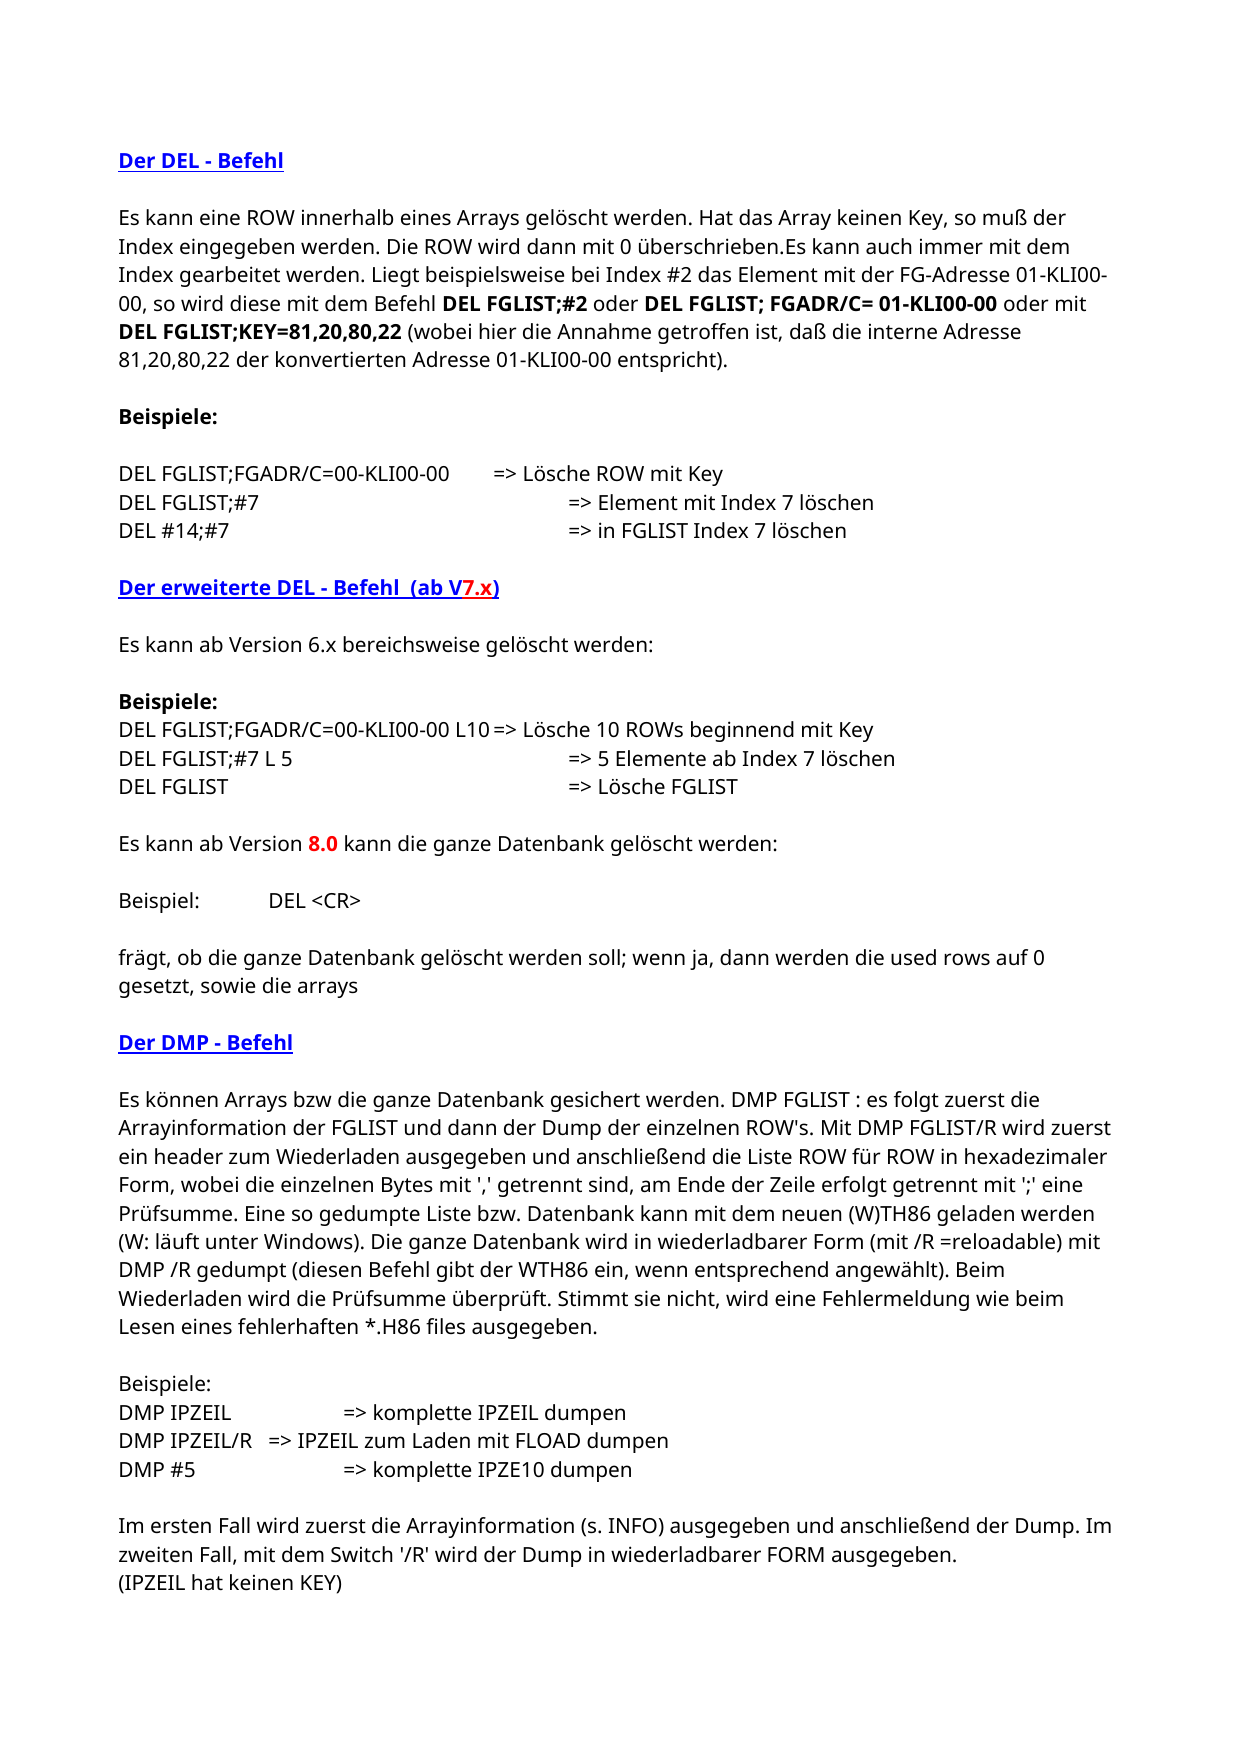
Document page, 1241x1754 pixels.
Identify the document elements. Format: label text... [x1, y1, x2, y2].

text DEL FGLIST;#7 => Element mit Index 7 löschen [118, 488, 1122, 516]
text Beispiele: [118, 402, 1122, 431]
text DEL FGLIST;FGADR/C=00-KLI00-00 L10 => Lösche 10 ROWs beginnend mit Key [118, 715, 1122, 744]
text DEL FGLIST => Lösche FGLIST [118, 772, 1122, 801]
text Beispiele: [118, 687, 1122, 715]
text Es kann ab Version 8.0 kann die ganze Datenbank gelöscht werden: [118, 829, 1122, 857]
text Beispiel: DEL <CR> [118, 886, 1122, 914]
text DEL FGLIST;FGADR/C=00-KLI00-00 => Lösche ROW mit Key [118, 459, 1122, 488]
text DMP #5 => komplette IPZE10 dumpen [118, 1455, 1122, 1483]
text DMP IPZEIL => komplette IPZEIL dumpen [118, 1398, 1122, 1426]
text Der DMP - Befehl [118, 1028, 1122, 1057]
text (IPZEIL hat keinen KEY) [118, 1568, 1122, 1597]
text DEL #14;#7 => in FGLIST Index 7 löschen [118, 516, 1122, 545]
text Der erweiterte DEL - Befehl (ab V7.x) [118, 573, 1122, 602]
text frägt, ob die ganze Datenbank gelöscht werden soll; wenn ja, dann werden die used rows auf 0 gesetzt, sowie die arrays [118, 943, 1122, 1000]
text DMP IPZEIL/R => IPZEIL zum Laden mit FLOAD dumpen [118, 1426, 1122, 1455]
text Es kann ab Version 6.x bereichsweise gelöscht werden: [118, 630, 1122, 658]
text Es kann eine ROW innerhalb eines Arrays gelöscht werden. Hat das Array keinen Key, so muß der Index eingegeben werden. Die ROW wird dann mit 0 überschrieben.Es kann auch immer mit dem Index gearbeitet werden. Liegt beispielsweise bei Index #2 das Element mit der FG-Adresse 01-KLI00-00, so wird diese mit dem Befehl DEL FGLIST;#2 oder DEL FGLIST; FGADR/C= 01-KLI00-00 oder mit DEL FGLIST;KEY=81,20,80,22 (wobei hier die Annahme getroffen ist, daß die interne Adresse 81,20,80,22 der konvertierten Adresse 01-KLI00-00 entspricht). [118, 203, 1122, 374]
text Beispiele: [118, 1369, 1122, 1398]
text DEL FGLIST;#7 L 5 => 5 Elemente ab Index 7 löschen [118, 744, 1122, 772]
text Es können Arrays bzw die ganze Datenbank gesichert werden. DMP FGLIST : es folgt zuerst die Arrayinformation der FGLIST und dann der Dump der einzelnen ROW's. Mit DMP FGLIST/R wird zuerst ein header zum Wiederladen ausgegeben und anschließend die Liste ROW für ROW in hexadezimaler Form, wobei die einzelnen Bytes mit ',' getrennt sind, am Ende der Zeile erfolgt getrennt mit ';' eine Prüfsumme. Eine so gedumpte Liste bzw. Datenbank kann mit dem neuen (W)TH86 geladen werden (W: läuft unter Windows). Die ganze Datenbank wird in wiederladbarer Form (mit /R =reloadable) mit DMP /R gedumpt (diesen Befehl gibt der WTH86 ein, wenn entsprechend angewählt). Beim Wiederladen wird die Prüfsumme überprüft. Stimmt sie nicht, wird eine Fehlermeldung wie beim Lesen eines fehlerhaften *.H86 files ausgegeben. [118, 1085, 1122, 1341]
text Im ersten Fall wird zuerst die Arrayinformation (s. INFO) ausgegeben und anschließend der Dump. Im zweiten Fall, mit dem Switch '/R' wird der Dump in wiederladbarer FORM ausgegeben. [118, 1512, 1122, 1568]
text Der DEL - Befehl [118, 147, 1122, 175]
